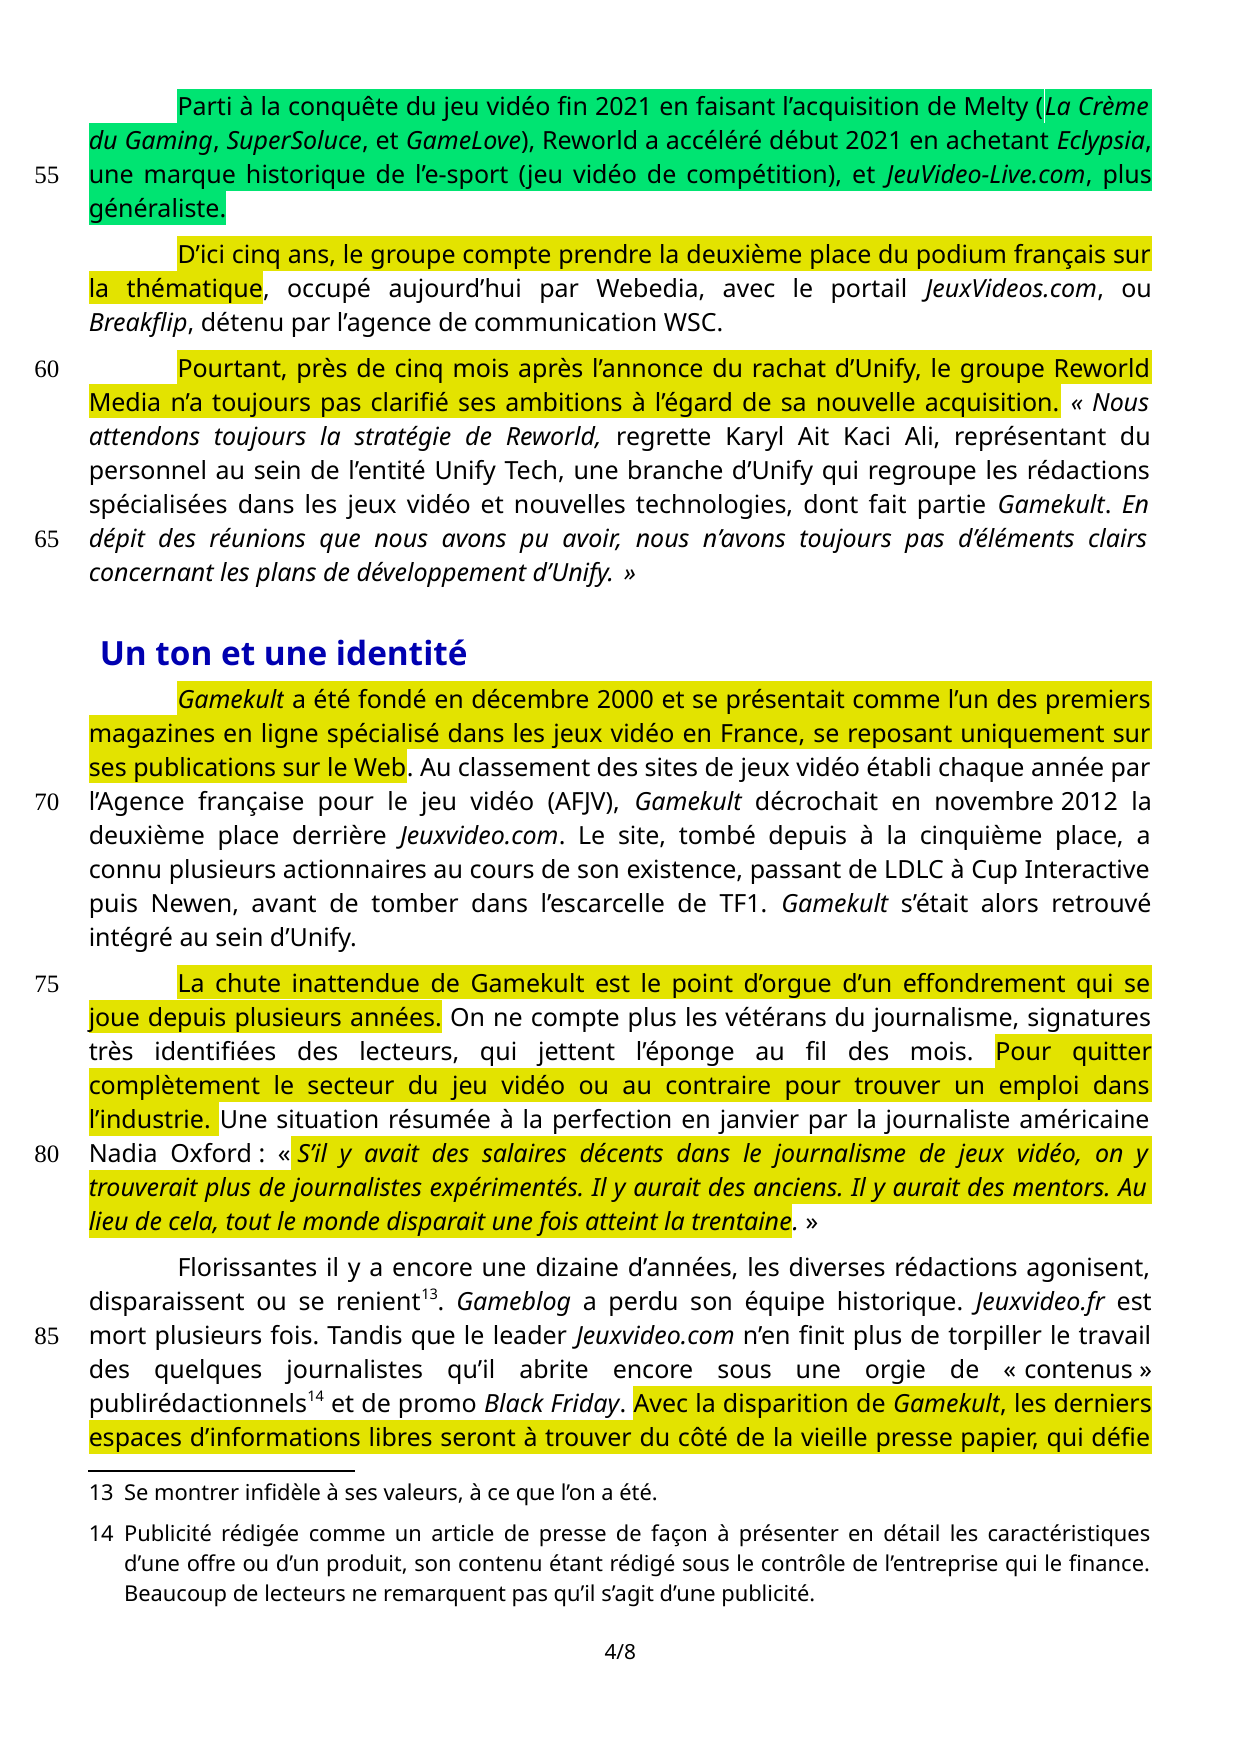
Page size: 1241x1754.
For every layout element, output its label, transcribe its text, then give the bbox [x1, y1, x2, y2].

subtitle Un ton et une identité [99, 630, 1152, 675]
text Se montrer infidèle à ses valeurs, à ce que l’on a été. [88, 1477, 1152, 1506]
text D’ici cinq ans, le groupe compte prendre la deuxième place du podium français sur la thématique, occupé aujourd’hui par Webedia, avec le portail JeuxVideos.com, ou Breakflip, détenu par l’agence de communication WSC. [88, 236, 1152, 339]
text Publicité rédigée comme un article de presse de façon à présenter en détail les caractéristiques d’une offre ou d’un produit, son contenu étant rédigé sous le contrôle de l’entreprise qui le finance. Beaucoup de lecteurs ne remarquent pas qu’il s’agit d’une publicité. [88, 1518, 1152, 1607]
text Gamekult a été fondé en décembre 2000 et se présentait comme l’un des premiers magazines en ligne spécialisé dans les jeux vidéo en France, se reposant uniquement sur ses publications sur le Web. Au classement des sites de jeux vidéo établi chaque année par l’Agence française pour le jeu vidéo (AFJV), Gamekult décrochait en novembre 2012 la deuxième place derrière Jeuxvideo.com. Le site, tombé depuis à la cinquième place, a connu plusieurs actionnaires au cours de son existence, passant de LDLC à Cup Interactive puis Newen, avant de tomber dans l’escarcelle de TF1. Gamekult s’était alors retrouvé intégré au sein d’Unify. [88, 681, 1152, 954]
text Pourtant, près de cinq mois après l’annonce du rachat d’Unify, le groupe Reworld Media n’a toujours pas clarifié ses ambitions à l’égard de sa nouvelle acquisition. « Nous attendons toujours la stratégie de Reworld, regrette Karyl Ait Kaci Ali, représentant du personnel au sein de l’entité Unify Tech, une branche d’Unify qui regroupe les rédactions spécialisées dans les jeux vidéo et nouvelles technologies, dont fait partie Gamekult. En dépit des réunions que nous avons pu avoir, nous n’avons toujours pas d’éléments clairs concernant les plans de développement d’Unify. » [88, 350, 1152, 589]
text Florissantes il y a encore une dizaine d’années, les diverses rédactions agonisent, disparaissent ou se renient. Gameblog a perdu son équipe historique. Jeuxvideo.fr est mort plusieurs fois. Tandis que le leader Jeuxvideo.com n’en finit plus de torpiller le travail des quelques journalistes qu’il abrite encore sous une orgie de « contenus » publirédactionnels et de promo Black Friday. Avec la disparition de Gamekult, les derniers espaces d’informations libres seront à trouver du côté de la vieille presse papier, qui défie [88, 1249, 1152, 1454]
text Parti à la conquête du jeu vidéo fin 2021 en faisant l’acquisition de Melty (La Crème du Gaming, SuperSoluce, et GameLove), Reworld a accéléré début 2021 en achetant Eclypsia, une marque historique de l’e-sport (jeu vidéo de compétition), et JeuVideo-Live.com, plus généraliste. [88, 88, 1152, 225]
text La chute inattendue de Gamekult est le point d’orgue d’un effondrement qui se joue depuis plusieurs années. On ne compte plus les vétérans du journalisme, signatures très identifiées des lecteurs, qui jettent l’éponge au fil des mois. Pour quitter complètement le secteur du jeu vidéo ou au contraire pour trouver un emploi dans l’industrie. Une situation résumée à la perfection en janvier par la journaliste américaine Nadia Oxford : « S’il y avait des salaires décents dans le journalisme de jeux vidéo, on y trouverait plus de journalistes expérimentés. Il y aurait des anciens. Il y aurait des mentors. Au lieu de cela, tout le monde disparait une fois atteint la trentaine. » [88, 965, 1152, 1238]
